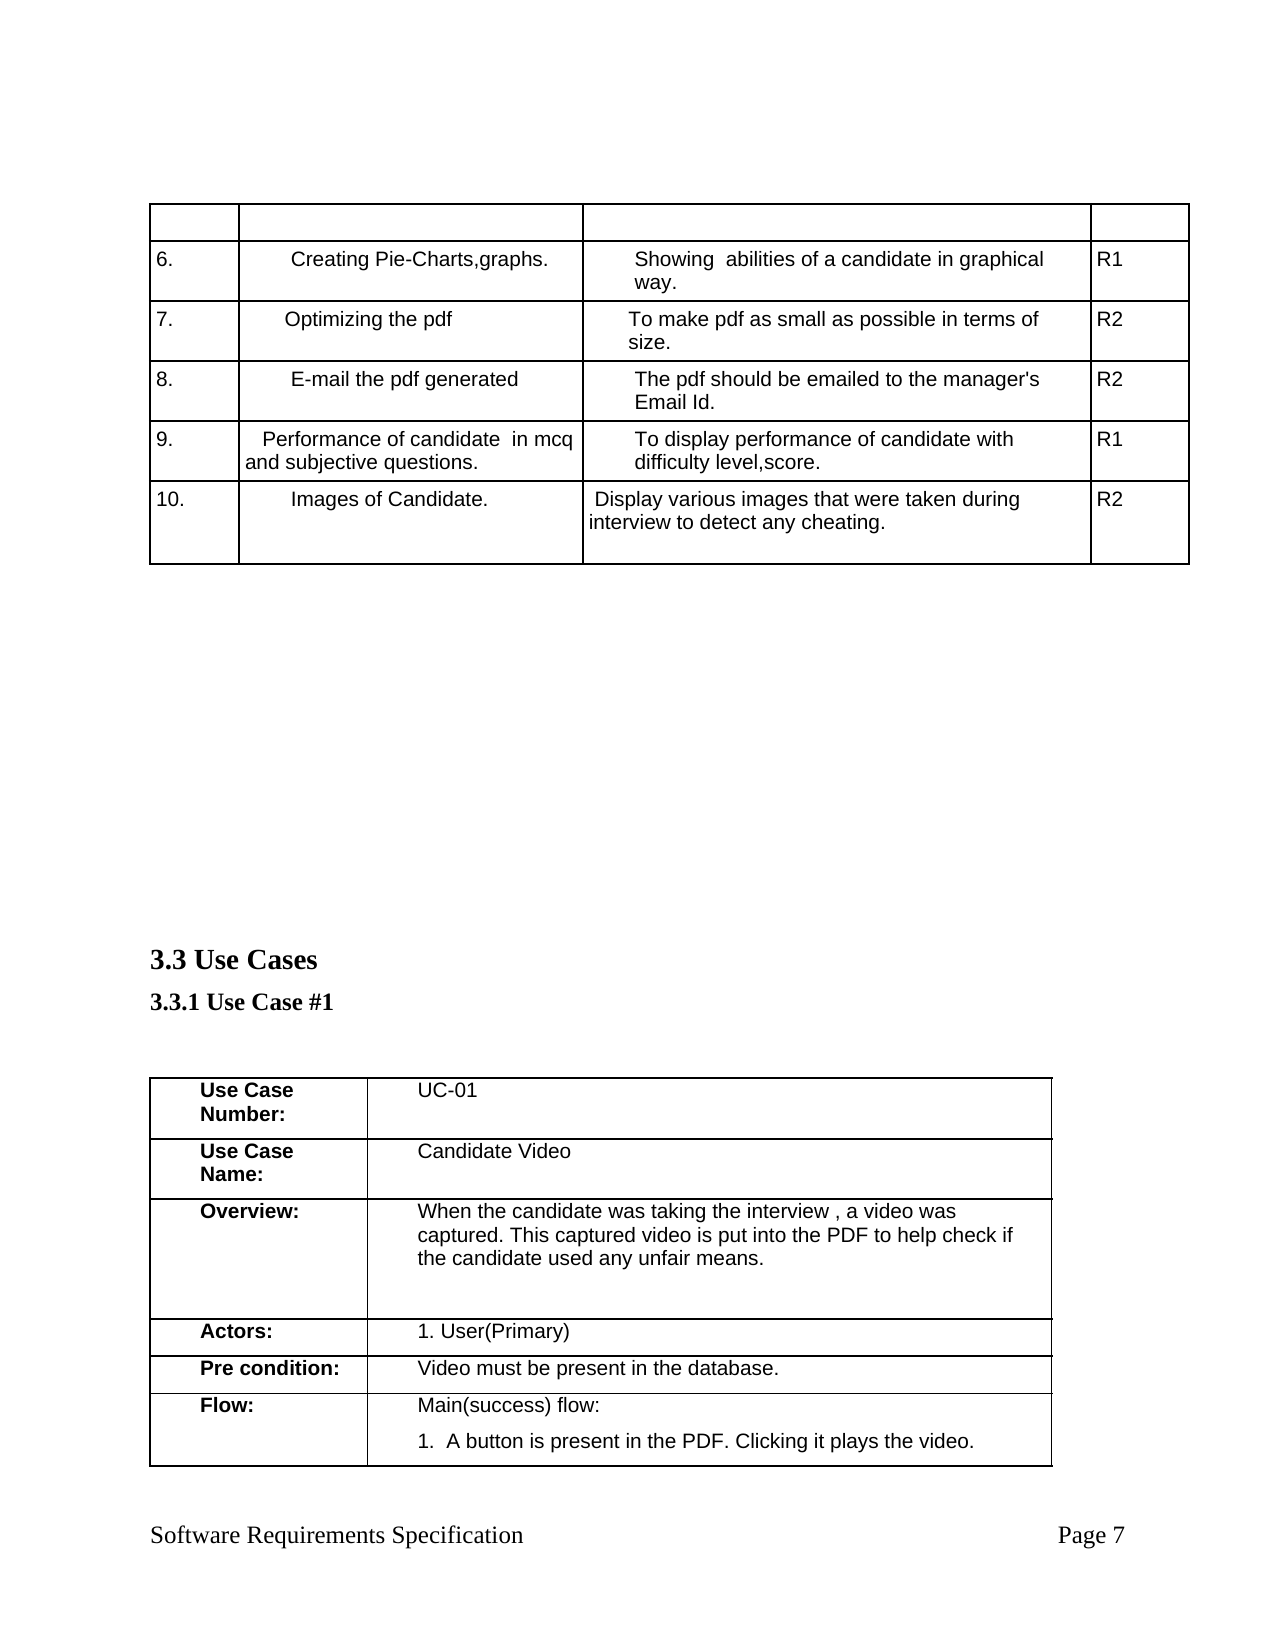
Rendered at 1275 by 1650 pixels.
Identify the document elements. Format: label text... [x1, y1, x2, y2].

table_cell R1 [1092, 242, 1188, 300]
table_cell Use Case Name: [151, 1140, 367, 1198]
table_cell Actors: [151, 1320, 367, 1355]
table_cell To make pdf as small as possible in terms of size. [584, 302, 1090, 360]
table_cell R2 [1092, 362, 1188, 420]
table_cell [584, 205, 1090, 240]
subtitle 3.3.1 Use Case #1 [150, 988, 1125, 1016]
table_cell Optimizing the pdf [240, 302, 582, 360]
table_cell R2 [1092, 302, 1188, 360]
table_header Use Case Number: [151, 1079, 367, 1138]
table_cell [1092, 205, 1188, 240]
table_cell The pdf should be emailed to the manager's Email Id. [584, 362, 1090, 420]
table_cell 10. [151, 482, 238, 563]
table_cell 6. [151, 242, 238, 300]
table_cell Images of Candidate. [240, 482, 582, 563]
table_cell 9. [151, 422, 238, 480]
table_cell 8. [151, 362, 238, 420]
table_cell Creating Pie-Charts,graphs. [240, 242, 582, 300]
table_cell Main(success) flow: 1. A button is present in the PDF. Clicking it plays the video. [368, 1394, 1051, 1465]
table_cell Performance of candidate in mcq and subjective questions. [240, 422, 582, 480]
table_cell Candidate Video [368, 1140, 1051, 1198]
table_header UC-01 [368, 1079, 1051, 1138]
subtitle 3.3 Use Cases [150, 943, 1125, 975]
table_cell R1 [1092, 422, 1188, 480]
table_cell Flow: [151, 1394, 367, 1465]
table_cell Overview: [151, 1200, 367, 1318]
table_cell Video must be present in the database. [368, 1357, 1051, 1392]
table_cell To display performance of candidate with difficulty level,score. [584, 422, 1090, 480]
table_cell 1. User(Primary) [368, 1320, 1051, 1355]
table_cell R2 [1092, 482, 1188, 563]
table_cell [240, 205, 582, 240]
table_cell [151, 205, 238, 240]
table_cell 7. [151, 302, 238, 360]
table_cell When the candidate was taking the interview , a video was captured. This captured video is put into the PDF to help check if the candidate used any unfair means. [368, 1200, 1051, 1318]
table_cell Showing abilities of a candidate in graphical way. [584, 242, 1090, 300]
table_cell Pre condition: [151, 1357, 367, 1392]
table_cell E-mail the pdf generated [240, 362, 582, 420]
table_cell Display various images that were taken during interview to detect any cheating. [584, 482, 1090, 563]
